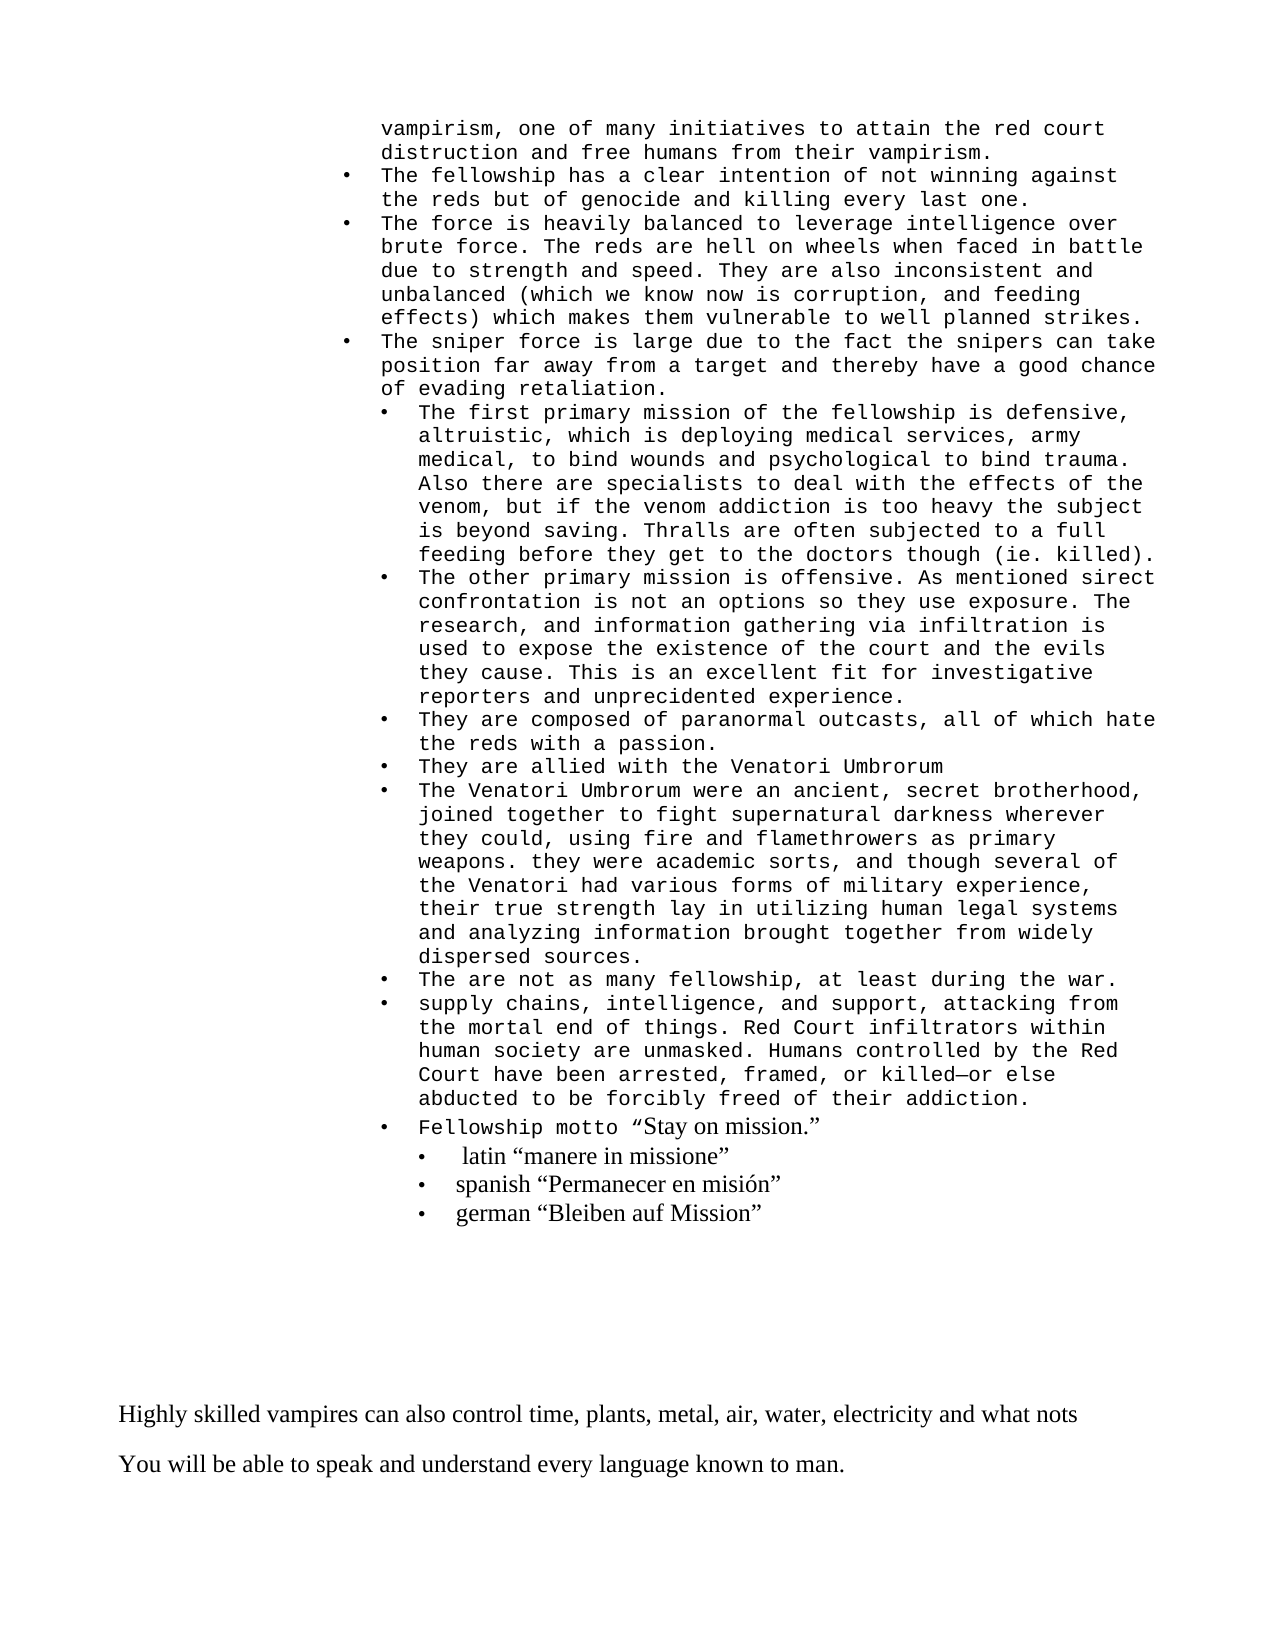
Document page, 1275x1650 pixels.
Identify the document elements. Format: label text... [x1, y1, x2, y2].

text Highly skilled vampires can also control time, plants, metal, air, water, electricity and what nots [118, 1399, 1157, 1428]
list The fellowship has a clear intention of not winning against the reds but of genocide and killing every last one. [343, 165, 1157, 213]
list The force is heavily balanced to leverage intelligence over brute force. The reds are hell on wheels when faced in battle due to strength and speed. They are also inconsistent and unbalanced (which we know now is corruption, and feeding effects) which makes them vulnerable to well planned strikes. [343, 213, 1157, 331]
list latin “manere in missione” [418, 1141, 1157, 1169]
list vampirism, one of many initiatives to attain the red court distruction and free humans from their vampirism. [343, 118, 1157, 165]
list The first primary mission of the fellowship is defensive, altruistic, which is deploying medical services, army medical, to bind wounds and psychological to bind trauma. Also there are specialists to deal with the effects of the venom, but if the venom addiction is too heavy the subject is beyond saving. Thralls are often subjected to a full feeding before they get to the doctors though (ie. killed). [381, 402, 1157, 567]
list Fellowship motto “Stay on mission.” [381, 1111, 1157, 1141]
list They are composed of paranormal outcasts, all of which hate the reds with a passion. [381, 709, 1157, 757]
list The other primary mission is offensive. As mentioned sirect confrontation is not an options so they use exposure. The research, and information gathering via infiltration is used to expose the existence of the court and the evils they cause. This is an excellent fit for investigative reporters and unprecidented experience. [381, 567, 1157, 709]
list The sniper force is large due to the fact the snipers can take position far away from a target and thereby have a good chance of evading retaliation. [343, 331, 1157, 402]
list They are allied with the Venatori Umbrorum [381, 757, 1157, 780]
list spanish “Permanecer en misión” [418, 1169, 1157, 1198]
list german “Bleiben auf Mission” [418, 1198, 1157, 1227]
list supply chains, intelligence, and support, attacking from the mortal end of things. Red Court infiltrators within human society are unmasked. Humans controlled by the Red Court have been arrested, framed, or killed—or else abducted to be forcibly freed of their addiction. [381, 993, 1157, 1111]
list The are not as many fellowship, at least during the war. [381, 969, 1157, 993]
list The Venatori Umbrorum were an ancient, secret brotherhood, joined together to fight supernatural darkness wherever they could, using fire and flamethrowers as primary weapons. they were academic sorts, and though several of the Venatori had various forms of military experience, their true strength lay in utilizing human legal systems and analyzing information brought together from widely dispersed sources. [381, 780, 1157, 969]
subtitle You will be able to speak and understand every language known to man. [118, 1449, 1157, 1478]
